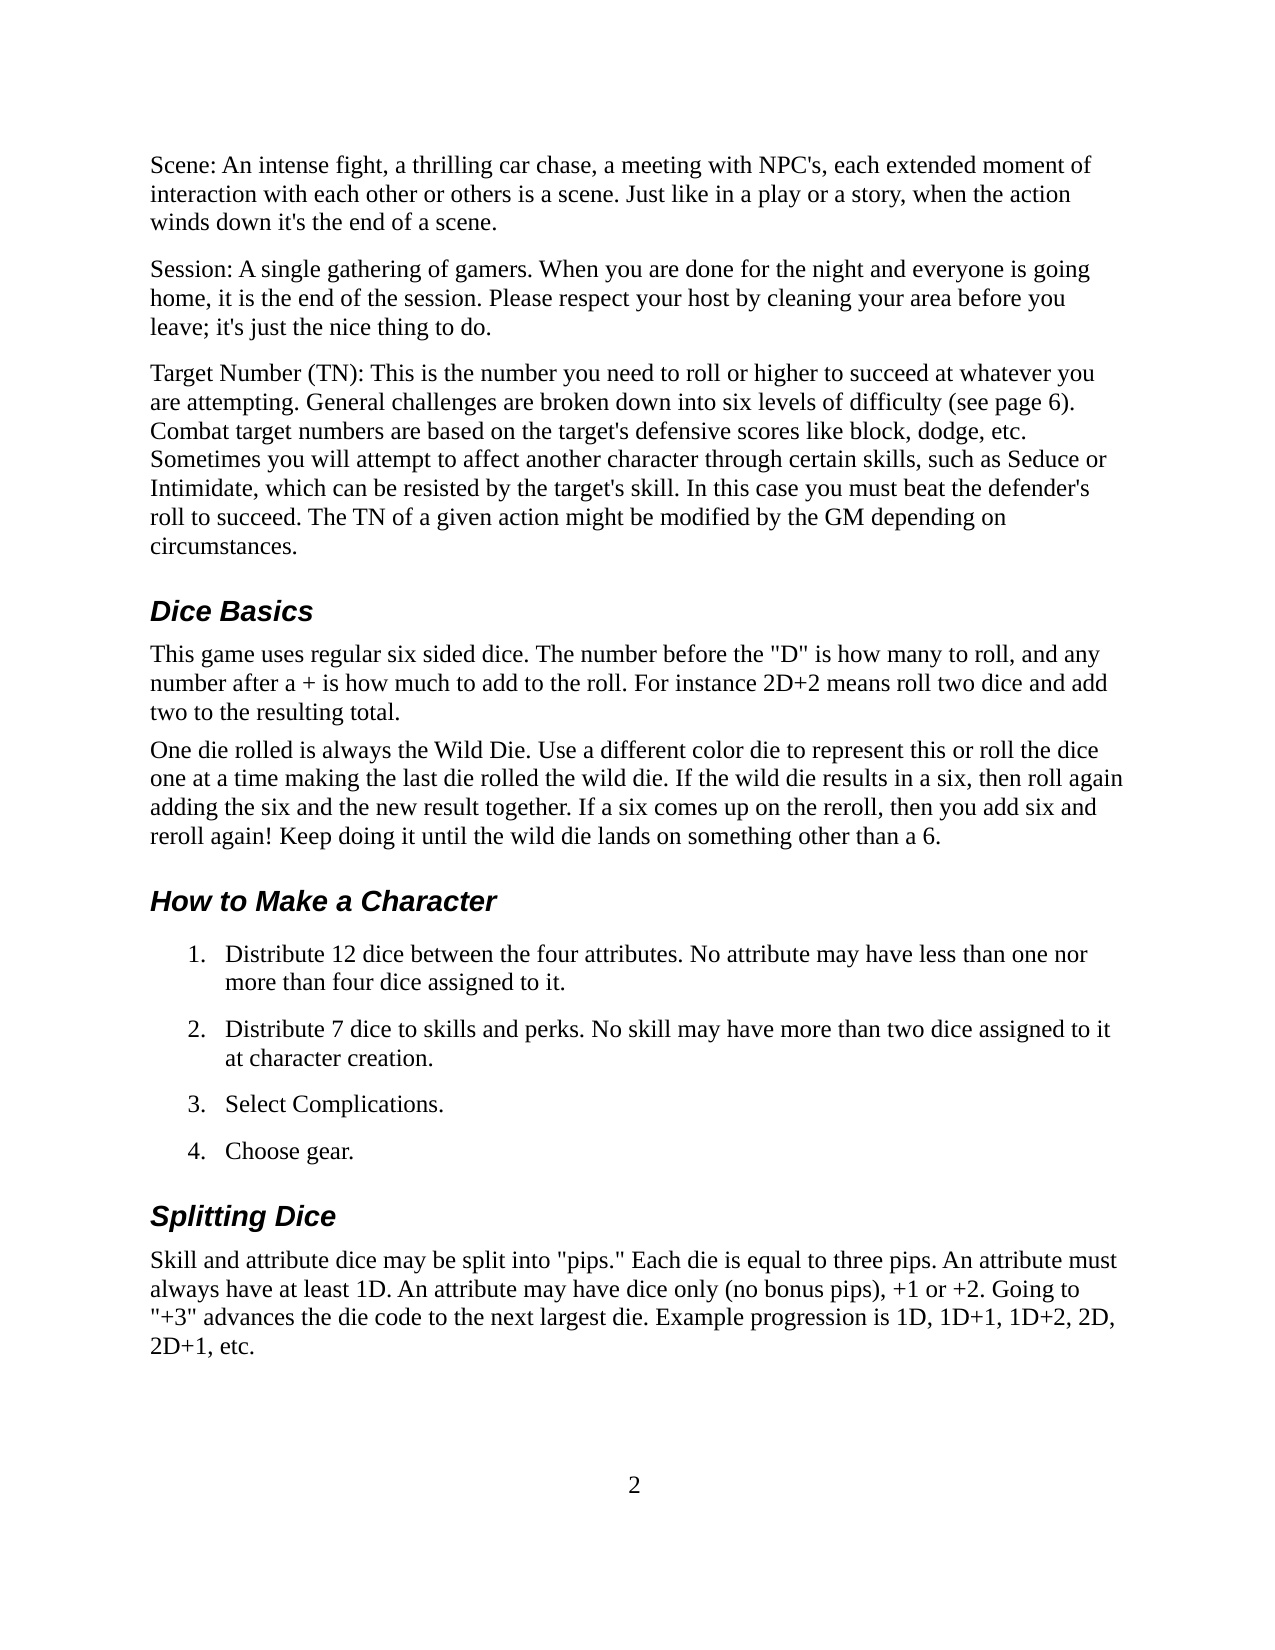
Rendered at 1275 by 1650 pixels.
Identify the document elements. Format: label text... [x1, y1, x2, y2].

subtitle Dice Basics [150, 593, 1125, 627]
text This game uses regular six sided dice. The number before the "D" is how many to roll, and any number after a + is how much to add to the roll. For instance 2D+2 means roll two dice and add two to the resulting total. [150, 639, 1125, 726]
subtitle Splitting Dice [150, 1199, 1125, 1232]
list Distribute 7 dice to skills and perks. No skill may have more than two dice assigned to it at character creation. [187, 1014, 1125, 1072]
text Scene: An intense fight, a thrilling car chase, a meeting with NPC's, each extended moment of interaction with each other or others is a scene. Just like in a play or a story, when the action winds down it's the end of a scene. [150, 150, 1125, 236]
list Choose gear. [187, 1136, 1125, 1165]
list Distribute 12 dice between the four attributes. No attribute may have less than one nor more than four dice assigned to it. [187, 939, 1125, 996]
text Session: A single gathering of gamers. When you are done for the night and everyone is going home, it is the end of the session. Please respect your host by cleaning your area before you leave; it's just the nice thing to do. [150, 254, 1125, 340]
text Skill and attribute dice may be split into "pips." Each die is equal to three pips. An attribute must always have at least 1D. An attribute may have dice only (no bonus pips), +1 or +2. Going to "+3" advances the die code to the next largest die. Example progression is 1D, 1D+1, 1D+2, 2D, 2D+1, etc. [150, 1245, 1125, 1360]
text Target Number (TN): This is the number you need to roll or higher to succeed at whatever you are attempting. General challenges are broken down into six levels of difficulty (see page 6). Combat target numbers are based on the target's defensive scores like block, dodge, etc. Sometimes you will attempt to affect another character through certain skills, such as Seduce or Intimidate, which can be resisted by the target's skill. In this case you must beat the defender's roll to succeed. The TN of a given action might be modified by the GM depending on circumstances. [150, 358, 1125, 559]
subtitle How to Make a Character [150, 884, 1125, 917]
list Select Complications. [187, 1089, 1125, 1118]
text One die rolled is always the Wild Die. Use a different color die to represent this or roll the dice one at a time making the last die rolled the wild die. If the wild die results in a six, then roll again adding the six and the new result together. If a six comes up on the reroll, then you add six and reroll again! Keep doing it until the wild die lands on something other than a 6. [150, 735, 1125, 850]
